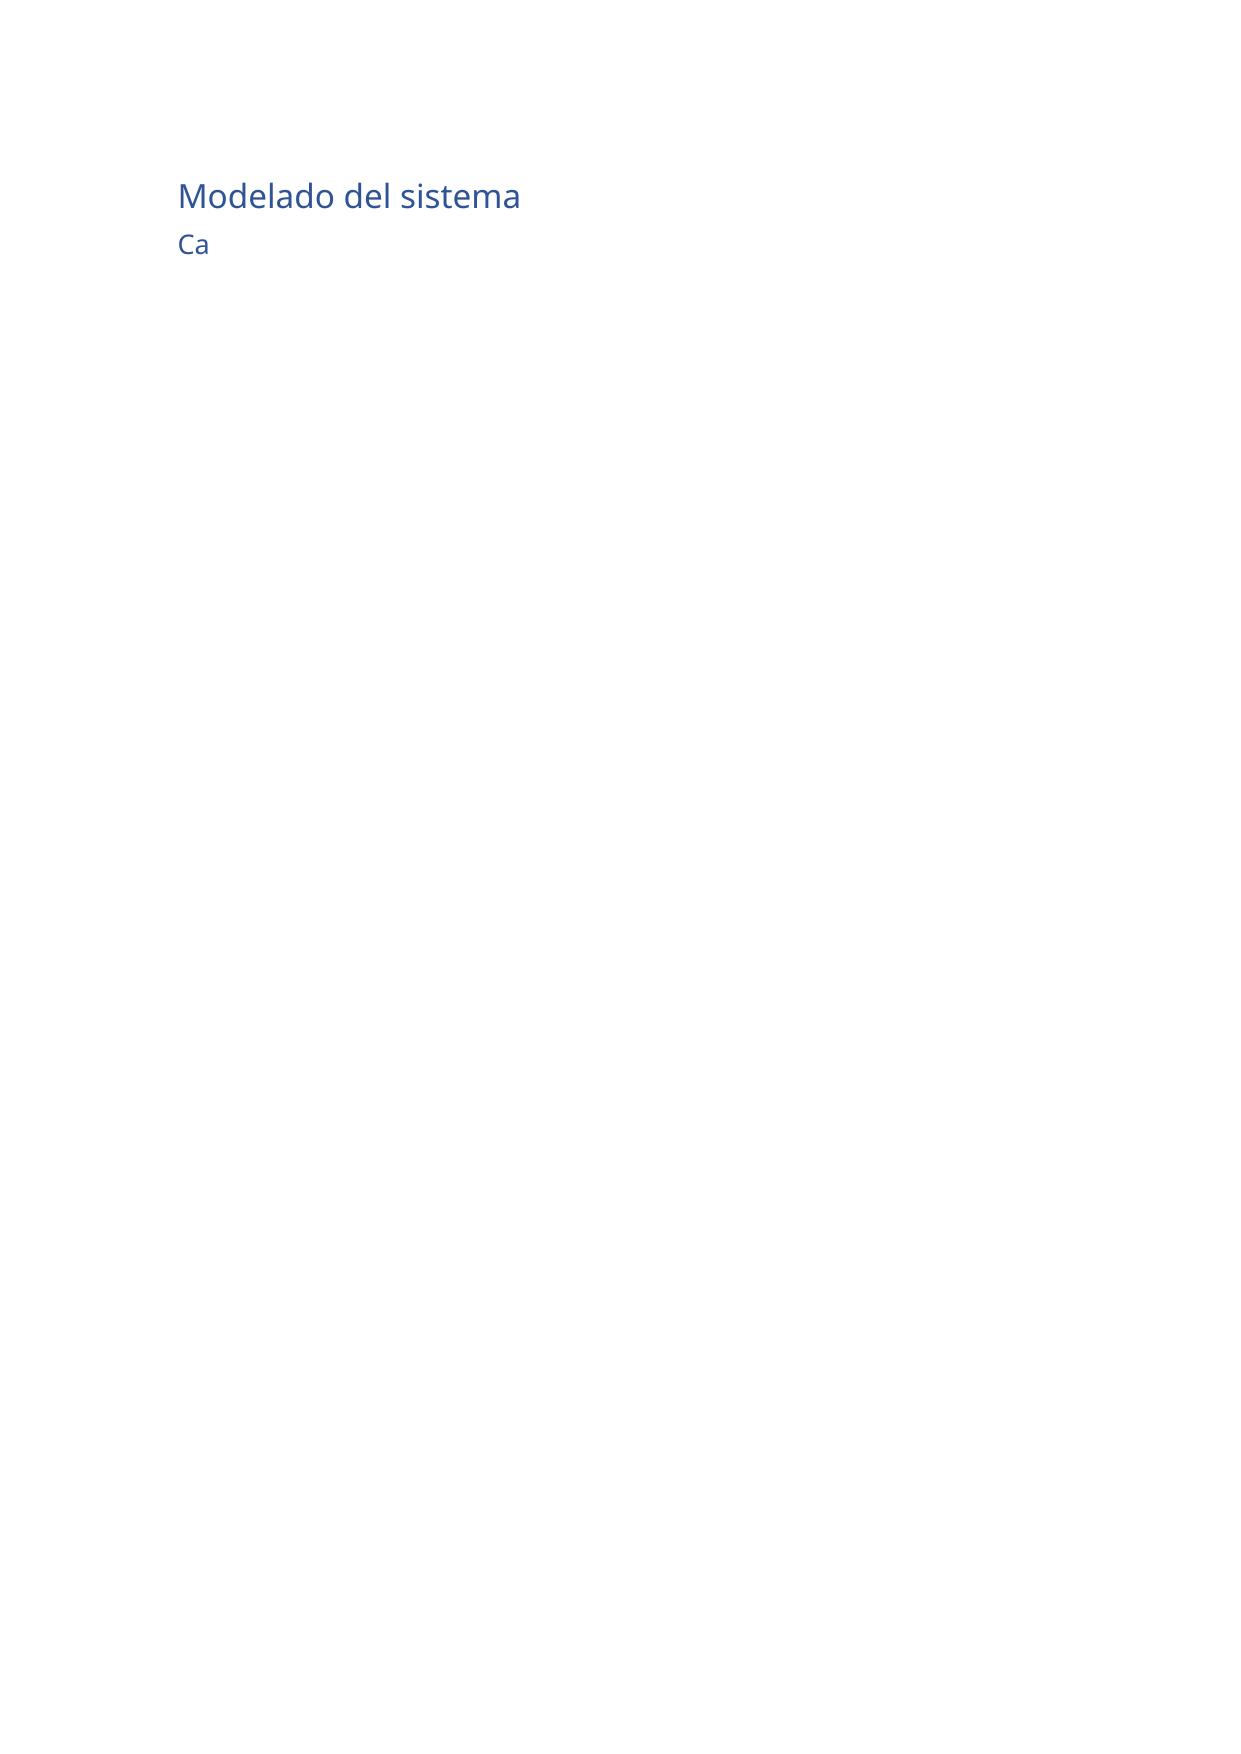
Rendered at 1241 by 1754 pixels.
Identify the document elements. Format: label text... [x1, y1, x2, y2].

subtitle Modelado del sistema [177, 173, 1063, 218]
subtitle Ca [177, 225, 1063, 262]
